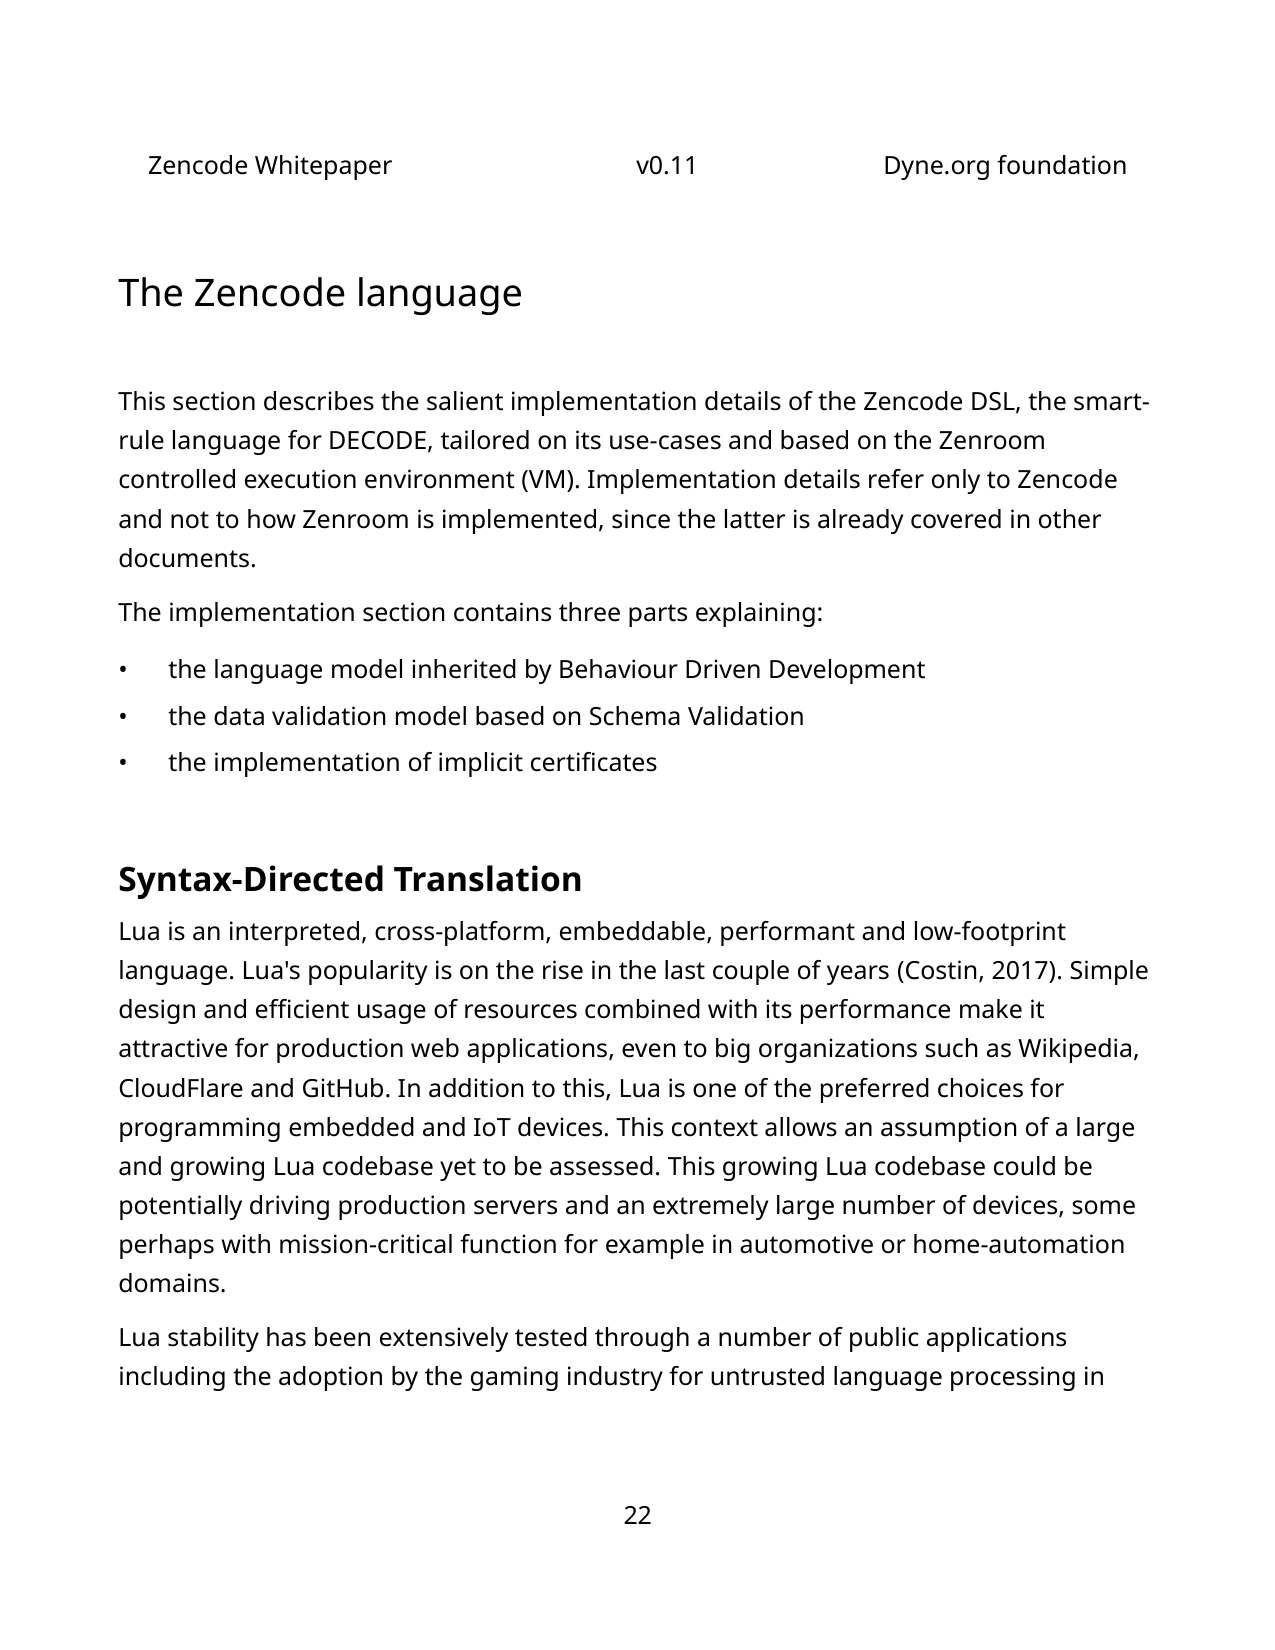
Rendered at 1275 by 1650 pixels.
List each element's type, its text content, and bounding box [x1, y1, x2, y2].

text This section describes the salient implementation details of the Zencode DSL, the smart-rule language for DECODE, tailored on its use-cases and based on the Zenroom controlled execution environment (VM). Implementation details refer only to Zencode and not to how Zenroom is implemented, since the latter is already covered in other documents. [118, 384, 1157, 574]
list the language model inherited by Behaviour Driven Development [118, 652, 1157, 686]
list the implementation of implicit certificates [118, 745, 1157, 779]
subtitle Syntax-Directed Translation [118, 855, 1157, 901]
text The implementation section contains three parts explaining: [118, 594, 1157, 628]
text Lua stability has been extensively tested through a number of public applications including the adoption by the gaming industry for untrusted language processing in [118, 1320, 1157, 1393]
list the data validation model based on Schema Validation [118, 698, 1157, 732]
subtitle The Zencode language [118, 266, 1157, 317]
text Lua is an interpreted, cross-platform, embeddable, performant and low-footprint language. Lua's popularity is on the rise in the last couple of years (Costin, 2017). Simple design and efficient usage of resources combined with its performance make it attractive for production web applications, even to big organizations such as Wikipedia, CloudFlare and GitHub. In addition to this, Lua is one of the preferred choices for programming embedded and IoT devices. This context allows an assumption of a large and growing Lua codebase yet to be assessed. This growing Lua codebase could be potentially driving production servers and an extremely large number of devices, some perhaps with mission-critical function for example in automotive or home-automation domains. [118, 914, 1157, 1300]
